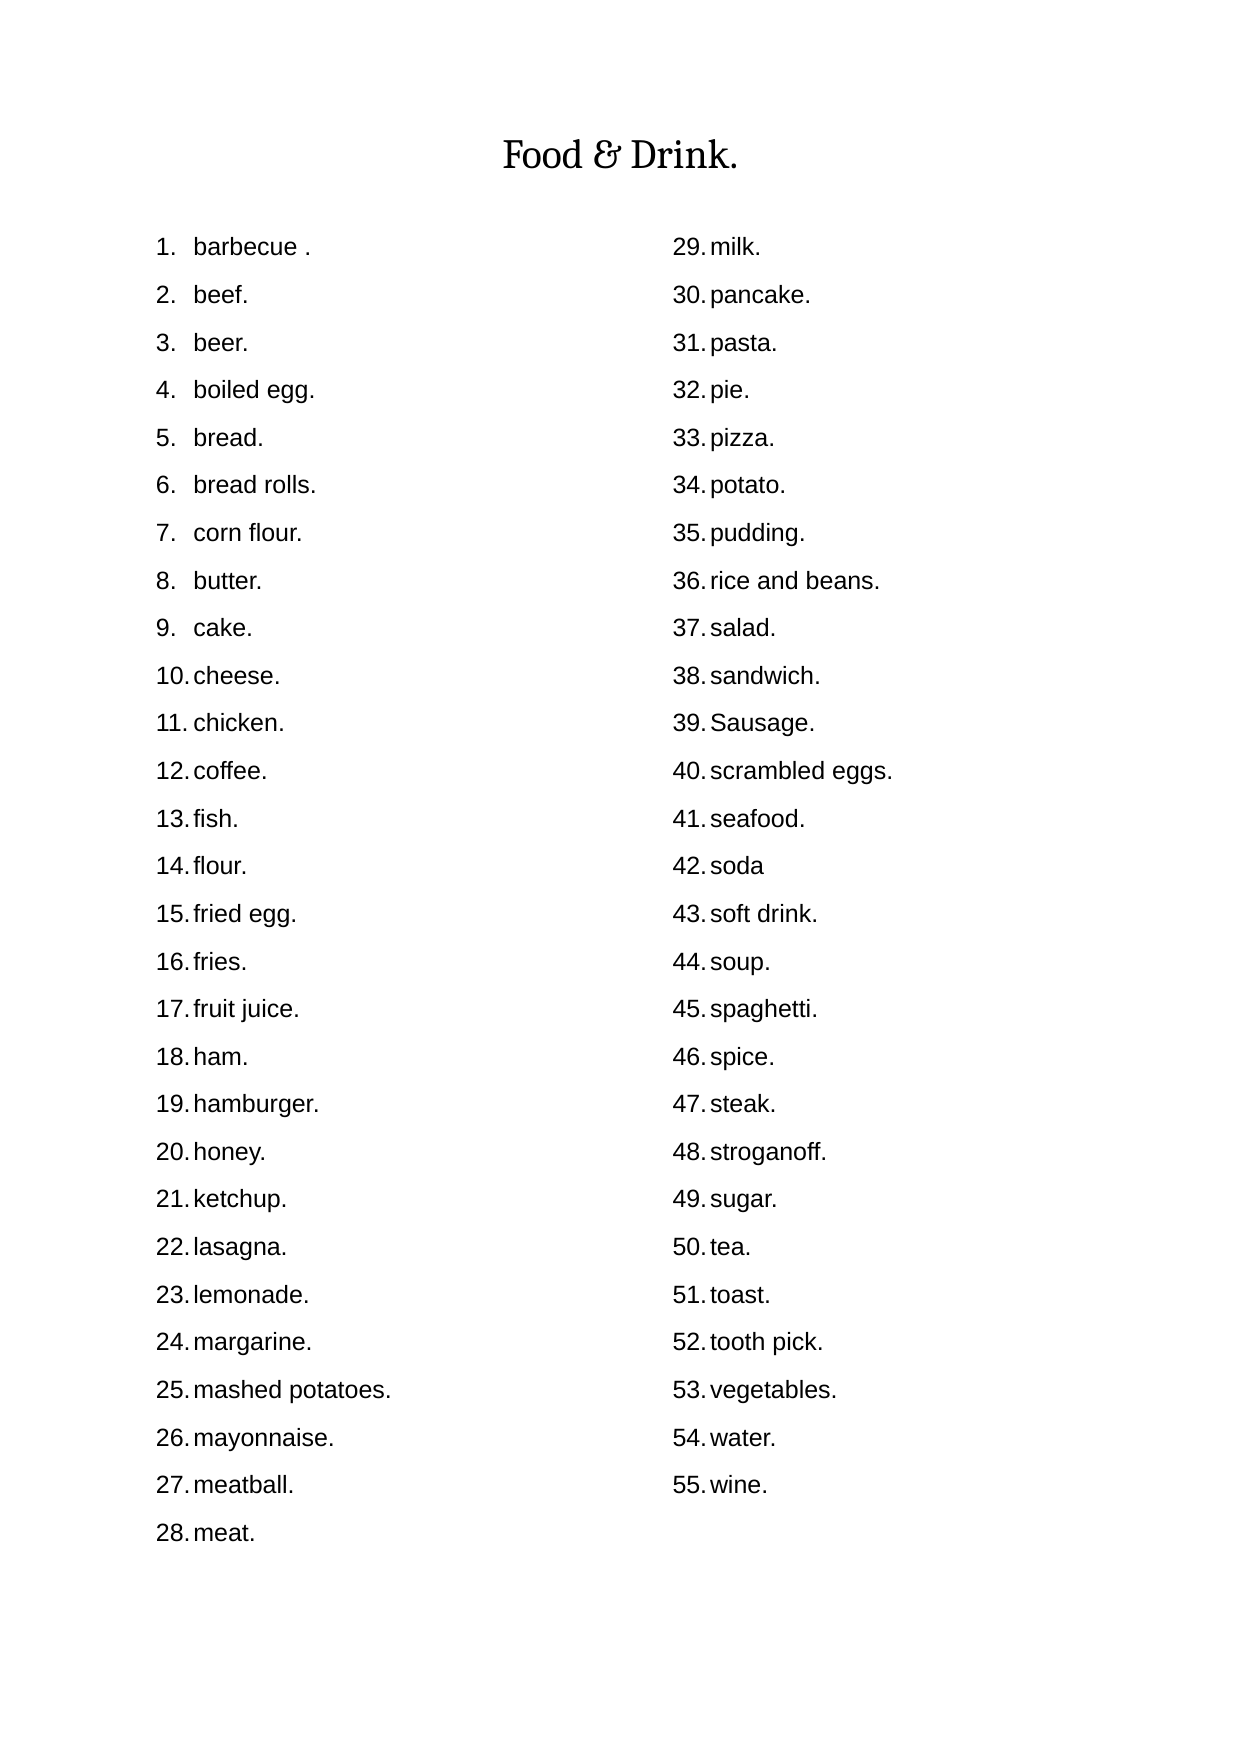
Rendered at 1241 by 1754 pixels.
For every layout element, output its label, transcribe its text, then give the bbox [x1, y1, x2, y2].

list pudding. [672, 518, 1122, 547]
list soft drink. [672, 899, 1122, 928]
list milk. [672, 232, 1122, 261]
list margarine. [156, 1327, 605, 1356]
list pizza. [672, 423, 1122, 452]
list stroganoff. [672, 1137, 1122, 1166]
list salad. [672, 613, 1122, 642]
list pasta. [672, 328, 1122, 356]
list wine. [672, 1470, 1122, 1499]
list Sausage. [672, 708, 1122, 737]
list seafood. [672, 804, 1122, 832]
list scrambled eggs. [672, 756, 1122, 785]
list hamburger. [156, 1089, 605, 1118]
list fish. [156, 804, 605, 832]
list lemonade. [156, 1280, 605, 1308]
list beef. [156, 280, 605, 309]
list fruit juice. [156, 994, 605, 1023]
list barbecue . [156, 232, 605, 261]
list chicken. [156, 708, 605, 737]
list pancake. [672, 280, 1122, 309]
list cheese. [156, 661, 605, 689]
list sugar. [672, 1184, 1122, 1213]
list spice. [672, 1042, 1122, 1070]
subtitle Food & Drink. [118, 131, 1122, 178]
list rice and beans. [672, 566, 1122, 594]
list fries. [156, 946, 605, 975]
list toast. [672, 1280, 1122, 1308]
list spaghetti. [672, 994, 1122, 1023]
list bread. [156, 423, 605, 452]
list meatball. [156, 1470, 605, 1499]
list pie. [672, 375, 1122, 404]
list water. [672, 1422, 1122, 1451]
list mayonnaise. [156, 1422, 605, 1451]
list butter. [156, 566, 605, 594]
list soup. [672, 946, 1122, 975]
list soda [672, 851, 1122, 880]
list tea. [672, 1232, 1122, 1261]
list honey. [156, 1137, 605, 1166]
list meat. [156, 1518, 605, 1546]
list coffee. [156, 756, 605, 785]
list boiled egg. [156, 375, 605, 404]
list steak. [672, 1089, 1122, 1118]
list ketchup. [156, 1184, 605, 1213]
list corn flour. [156, 518, 605, 547]
list mashed potatoes. [156, 1375, 605, 1404]
list beer. [156, 328, 605, 356]
list ham. [156, 1042, 605, 1070]
list flour. [156, 851, 605, 880]
list bread rolls. [156, 470, 605, 499]
list potato. [672, 470, 1122, 499]
list lasagna. [156, 1232, 605, 1261]
list fried egg. [156, 899, 605, 928]
list cake. [156, 613, 605, 642]
list sandwich. [672, 661, 1122, 689]
list tooth pick. [672, 1327, 1122, 1356]
list vegetables. [672, 1375, 1122, 1404]
